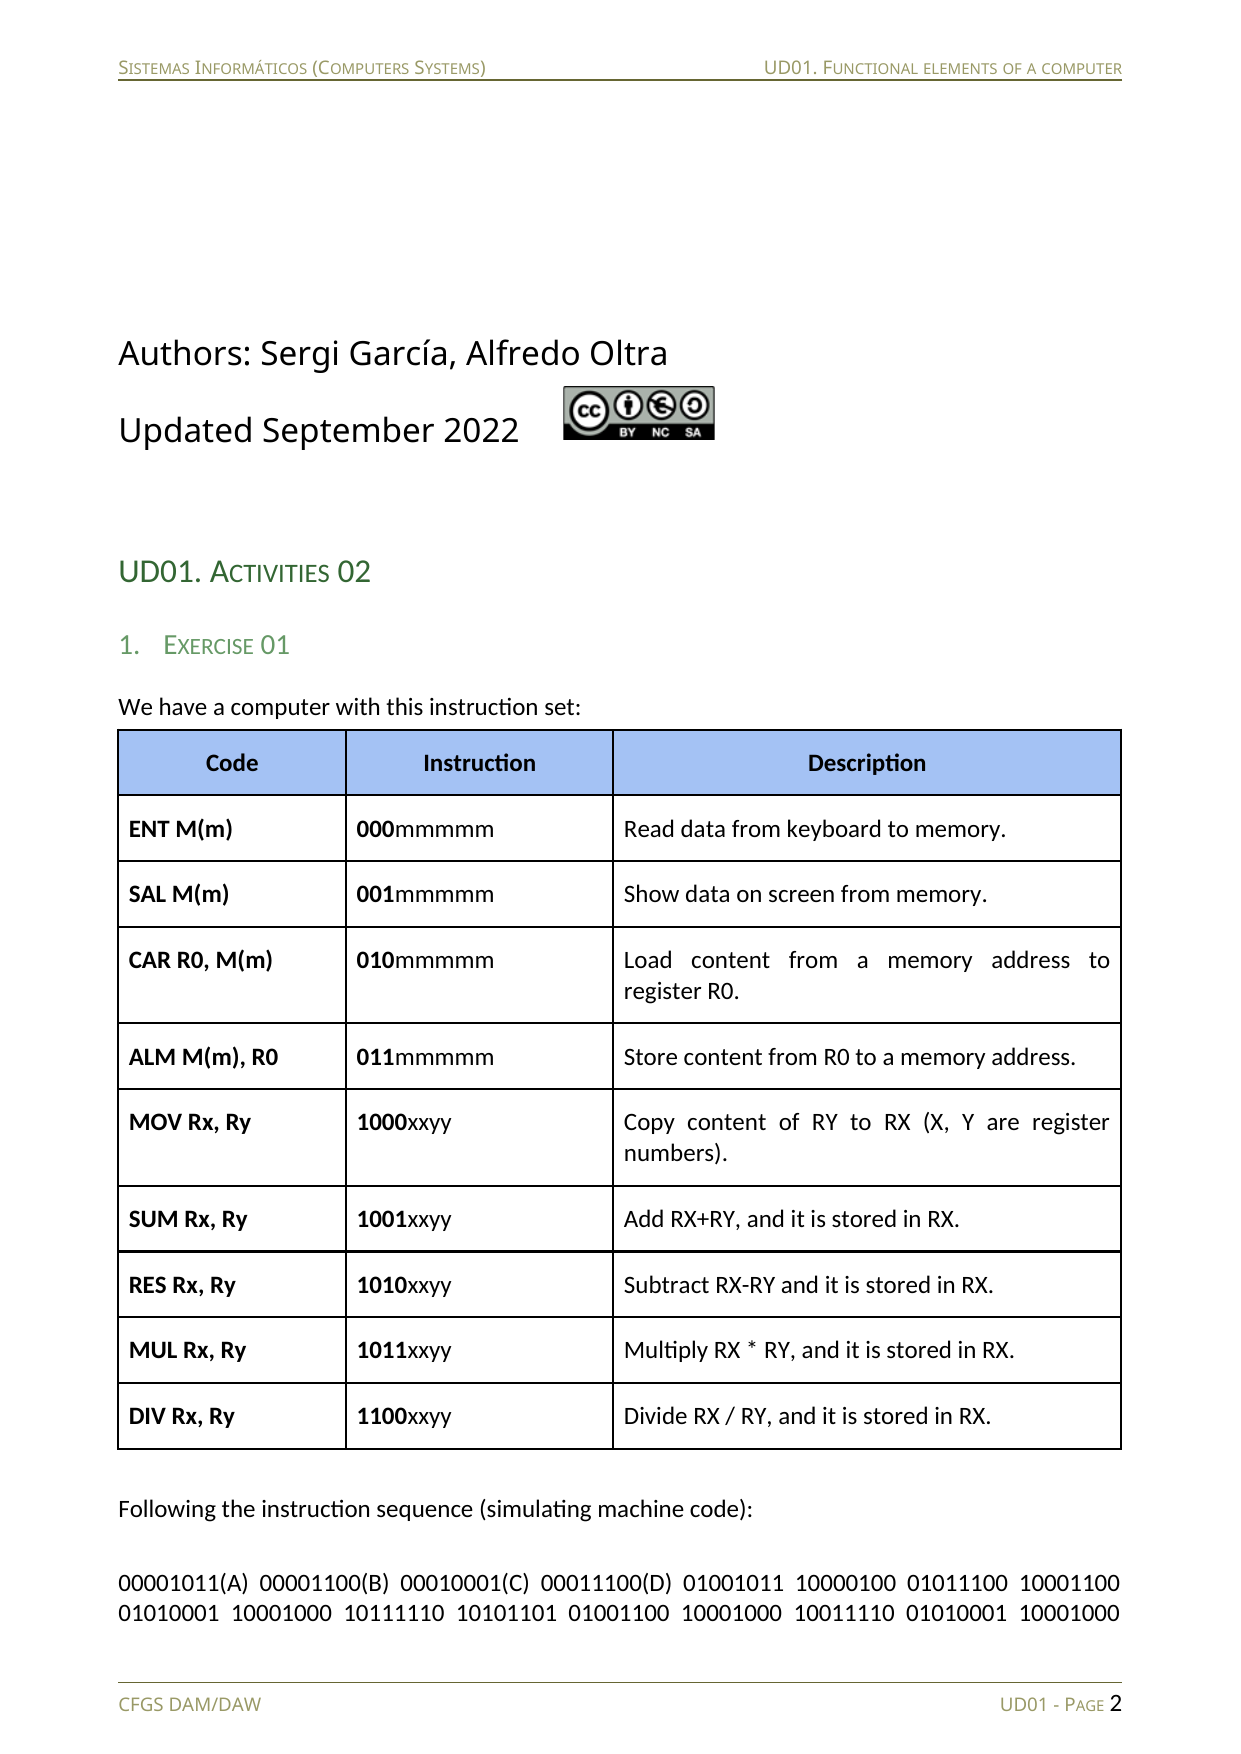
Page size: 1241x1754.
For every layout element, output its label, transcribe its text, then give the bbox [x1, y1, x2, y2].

table_cell MOV Rx, Ry [119, 1090, 345, 1184]
table_cell Copy content of RY to RX (X, Y are register numbers). [614, 1090, 1120, 1184]
subtitle Exercise 01 [118, 626, 1122, 661]
table_cell 1011xxyy [347, 1318, 612, 1382]
table_header Description [614, 731, 1120, 794]
table_cell 1001xxyy [347, 1187, 612, 1250]
table_cell ENT M(m) [119, 796, 345, 860]
table_cell Read data from keyboard to memory. [614, 796, 1120, 860]
table_cell Show data on screen from memory. [614, 862, 1120, 926]
table_cell ALM M(m), R0 [119, 1024, 345, 1088]
table_cell 1000xxyy [347, 1090, 612, 1184]
text Updated September 2022 [118, 407, 1122, 453]
table_cell 010mmmmm [347, 928, 612, 1022]
table_cell CAR R0, M(m) [119, 928, 345, 1022]
table_cell SAL M(m) [119, 862, 345, 926]
table_header Instruction [347, 731, 612, 794]
table_cell 1100xxyy [347, 1384, 612, 1448]
text 00001011(A) 00001100(B) 00010001(C) 00011100(D) 01001011 10000100 01011100 10001100 01010001 10001000 10111110 10101101 01001100 10001000 10011110 01010001 10001000 [118, 1567, 1122, 1628]
table_cell DIV Rx, Ry [119, 1384, 345, 1448]
table_cell RES Rx, Ry [119, 1253, 345, 1316]
table_cell 001mmmmm [347, 862, 612, 926]
text UD01. Activities 02 [118, 550, 1122, 591]
table_cell Add RX+RY, and it is stored in RX. [614, 1187, 1120, 1250]
text Following the instruction sequence (simulating machine code): [118, 1493, 1122, 1523]
table_cell Multiply RX * RY, and it is stored in RX. [614, 1318, 1120, 1382]
table_cell 011mmmmm [347, 1024, 612, 1088]
table_cell Load content from a memory address to register R0. [614, 928, 1120, 1022]
table_cell MUL Rx, Ry [119, 1318, 345, 1382]
table_cell 000mmmmm [347, 796, 612, 860]
table_cell Store content from R0 to a memory address. [614, 1024, 1120, 1088]
picture [563, 386, 715, 440]
table_cell 1010xxyy [347, 1253, 612, 1316]
table_cell Divide RX / RY, and it is stored in RX. [614, 1384, 1120, 1448]
table_cell SUM Rx, Ry [119, 1187, 345, 1250]
text We have a computer with this instruction set: [118, 691, 1122, 722]
text Authors: Sergi García, Alfredo Oltra [118, 329, 1122, 375]
table_header Code [119, 731, 345, 794]
table_cell Subtract RX-RY and it is stored in RX. [614, 1253, 1120, 1316]
